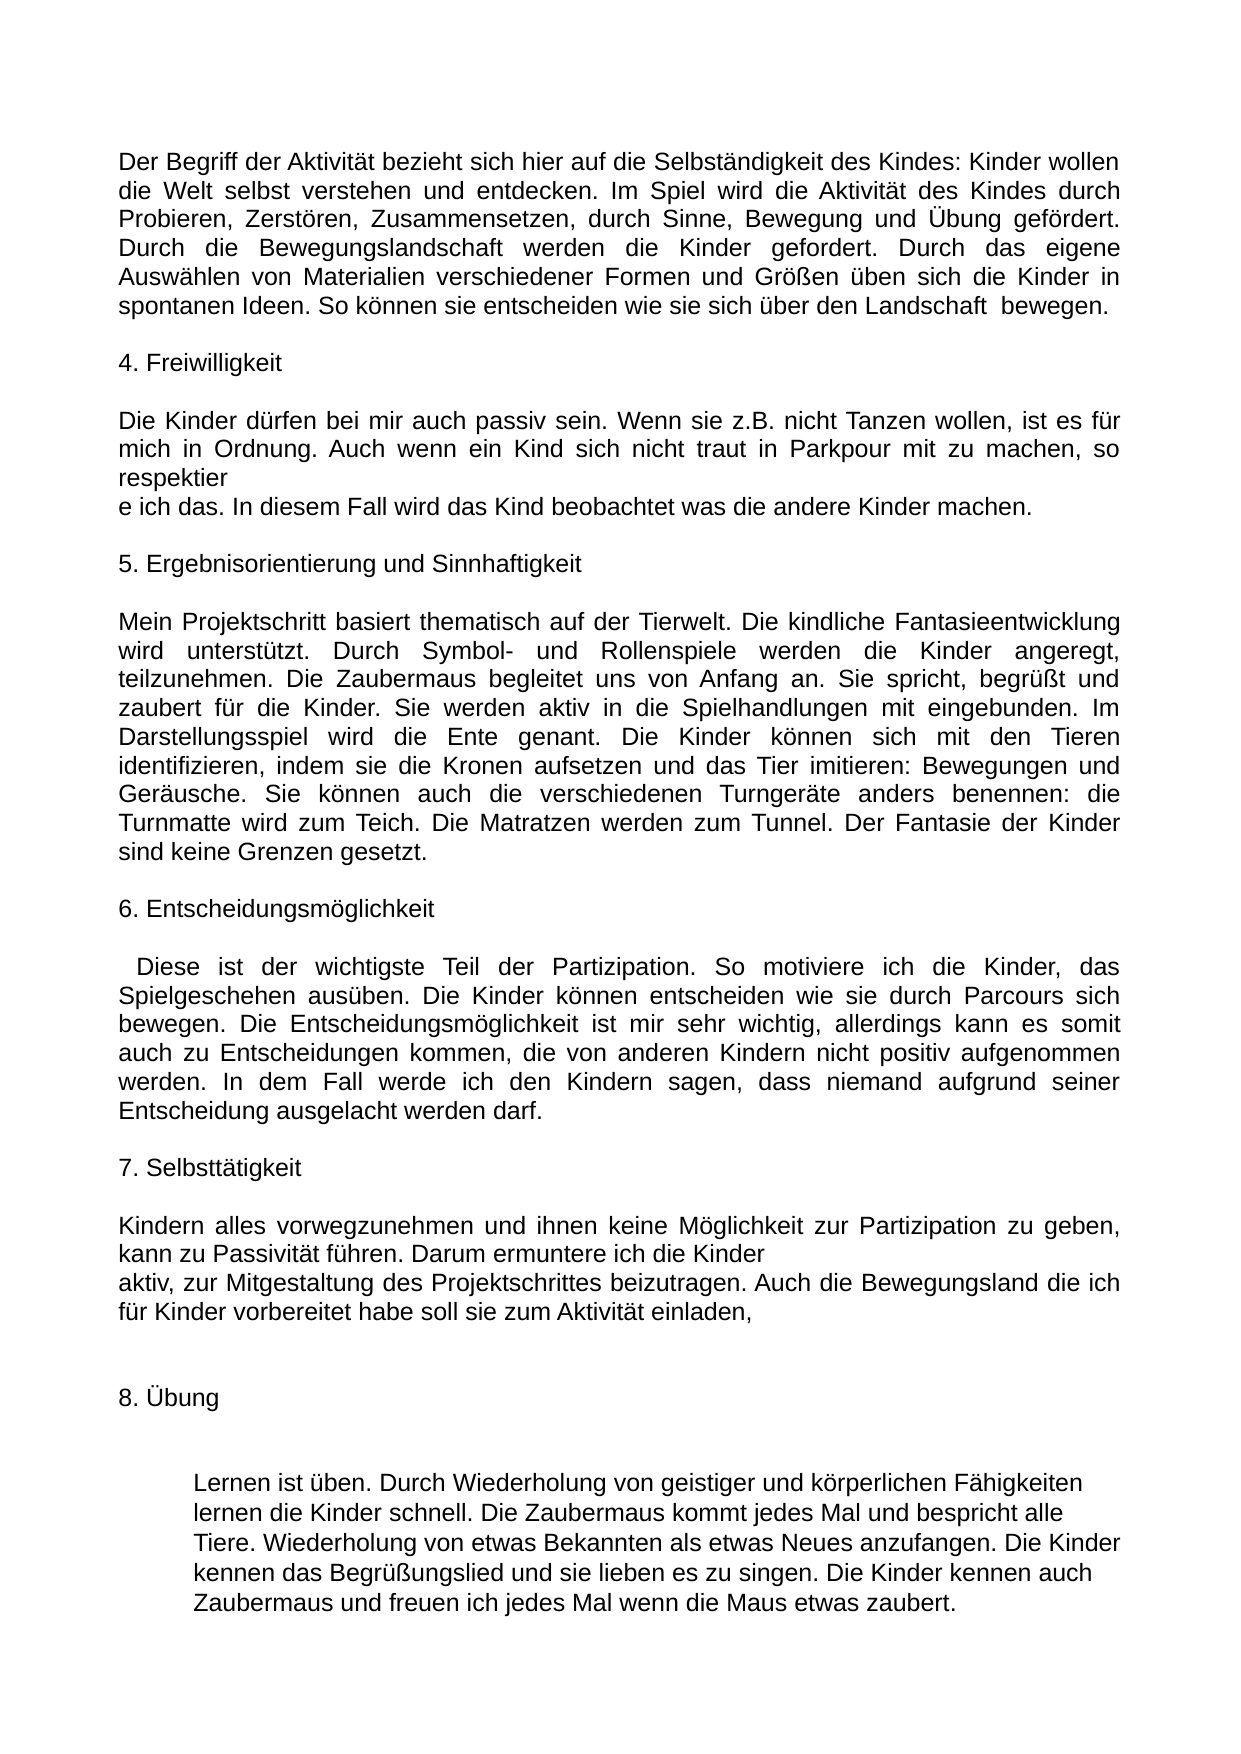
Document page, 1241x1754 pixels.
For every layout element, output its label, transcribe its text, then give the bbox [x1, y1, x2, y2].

text Die Kinder dürfen bei mir auch passiv sein. Wenn sie z.B. nicht Tanzen wollen, ist es für mich in Ordnung. Auch wenn ein Kind sich nicht traut in Parkpour mit zu machen, so respektier [118, 406, 1122, 492]
text Diese ist der wichtigste Teil der Partizipation. So motiviere ich die Kinder, das Spielgeschehen ausüben. Die Kinder können entscheiden wie sie durch Parcours sich bewegen. Die Entscheidungsmöglichkeit ist mir sehr wichtig, allerdings kann es somit auch zu Entscheidungen kommen, die von anderen Kindern nicht positiv aufgenommen werden. In dem Fall werde ich den Kindern sagen, dass niemand aufgrund seiner Entscheidung ausgelacht werden darf. [118, 952, 1122, 1124]
text e ich das. In diesem Fall wird das Kind beobachtet was die andere Kinder machen. [118, 492, 1122, 521]
text aktiv, zur Mitgestaltung des Projektschrittes beizutragen. Auch die Bewegungsland die ich für Kinder vorbereitet habe soll sie zum Aktivität einladen, [118, 1268, 1122, 1326]
text 7. Selbsttätigkeit [118, 1153, 1122, 1182]
text 6. Entscheidungsmöglichkeit [118, 894, 1122, 923]
text Der Begriff der Aktivität bezieht sich hier auf die Selbständigkeit des Kindes: Kinder wollen die Welt selbst verstehen und entdecken. Im Spiel wird die Aktivität des Kindes durch Probieren, Zerstören, Zusammensetzen, durch Sinne, Bewegung und Übung gefördert. Durch die Bewegungslandschaft werden die Kinder gefordert. Durch das eigene Auswählen von Materialien verschiedener Formen und Größen üben sich die Kinder in spontanen Ideen. So können sie entscheiden wie sie sich über den Landschaft bewegen. [118, 147, 1122, 319]
text 4. Freiwilligkeit [118, 348, 1122, 377]
text Mein Projektschritt basiert thematisch auf der Tierwelt. Die kindliche Fantasieentwicklung wird unterstützt. Durch Symbol- und Rollenspiele werden die Kinder angeregt, teilzunehmen. Die Zaubermaus begleitet uns von Anfang an. Sie spricht, begrüßt und zaubert für die Kinder. Sie werden aktiv in die Spielhandlungen mit eingebunden. Im Darstellungsspiel wird die Ente genant. Die Kinder können sich mit den Tieren identifizieren, indem sie die Kronen aufsetzen und das Tier imitieren: Bewegungen und Geräusche. Sie können auch die verschiedenen Turngeräte anders benennen: die Turnmatte wird zum Teich. Die Matratzen werden zum Tunnel. Der Fantasie der Kinder sind keine Grenzen gesetzt. [118, 607, 1122, 866]
text Lernen ist üben. Durch Wiederholung von geistiger und körperlichen Fähigkeiten lernen die Kinder schnell. Die Zaubermaus kommt jedes Mal und bespricht alle Tiere. Wiederholung von etwas Bekannten als etwas Neues anzufangen. Die Kinder kennen das Begrüßungslied und sie lieben es zu singen. Die Kinder kennen auch Zaubermaus und freuen ich jedes Mal wenn die Maus etwas zaubert. [193, 1468, 1122, 1616]
text 8. Übung [118, 1383, 1122, 1412]
text 5. Ergebnisorientierung und Sinnhaftigkeit [118, 549, 1122, 578]
text Kindern alles vorwegzunehmen und ihnen keine Möglichkeit zur Partizipation zu geben, kann zu Passivität führen. Darum ermuntere ich die Kinder [118, 1211, 1122, 1268]
